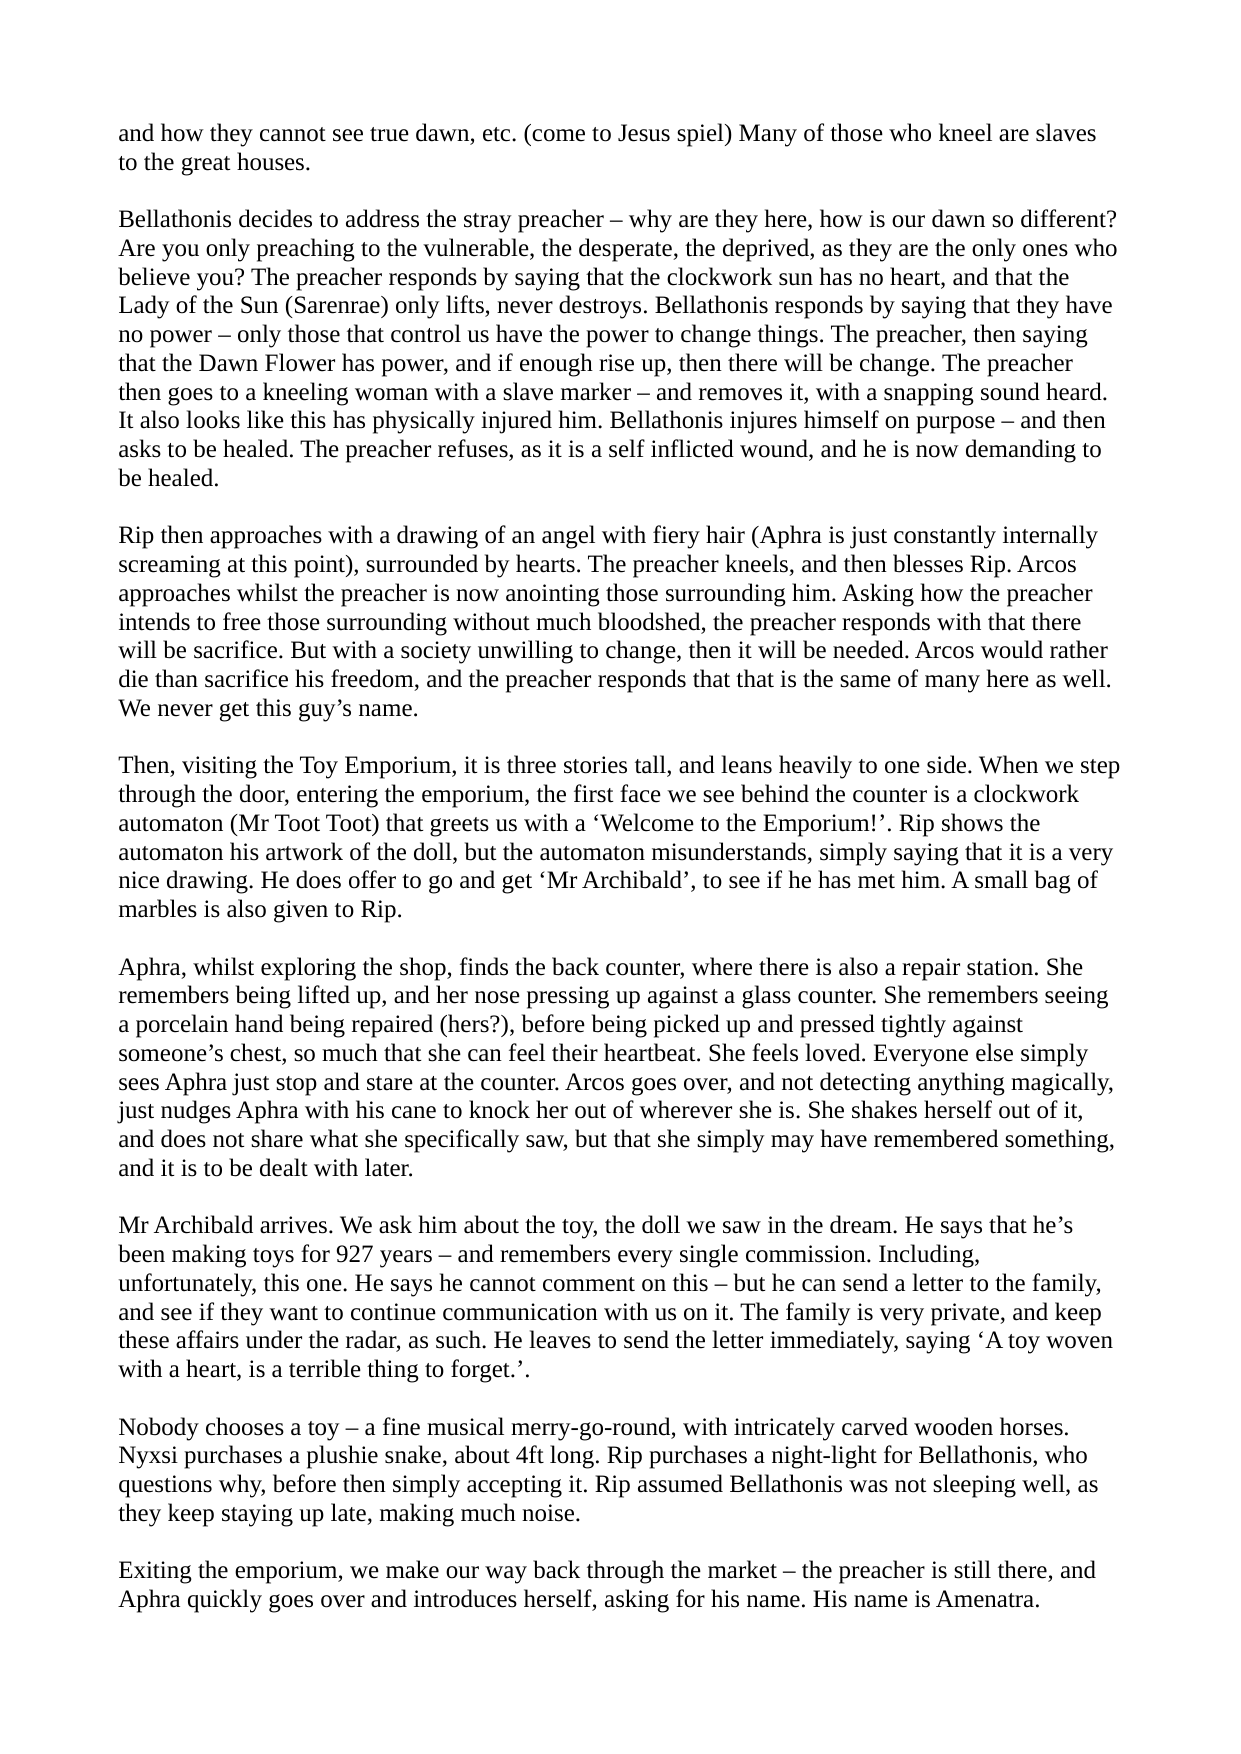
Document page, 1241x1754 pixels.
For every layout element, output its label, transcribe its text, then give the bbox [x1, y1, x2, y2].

text Mr Archibald arrives. We ask him about the toy, the doll we saw in the dream. He says that he’s been making toys for 927 years – and remembers every single commission. Including, unfortunately, this one. He says he cannot comment on this – but he can send a letter to the family, and see if they want to continue communication with us on it. The family is very private, and keep these affairs under the radar, as such. He leaves to send the letter immediately, saying ‘A toy woven with a heart, is a terrible thing to forget.’. [118, 1211, 1122, 1383]
text Nobody chooses a toy – a fine musical merry-go-round, with intricately carved wooden horses. Nyxsi purchases a plushie snake, about 4ft long. Rip purchases a night-light for Bellathonis, who questions why, before then simply accepting it. Rip assumed Bellathonis was not sleeping well, as they keep staying up late, making much noise. [118, 1412, 1122, 1527]
text Exiting the emporium, we make our way back through the market – the preacher is still there, and Aphra quickly goes over and introduces herself, asking for his name. His name is Amenatra. [118, 1556, 1122, 1613]
text and how they cannot see true dawn, etc. (come to Jesus spiel) Many of those who kneel are slaves to the great houses. [118, 118, 1122, 176]
text Rip then approaches with a drawing of an angel with fiery hair (Aphra is just constantly internally screaming at this point), surrounded by hearts. The preacher kneels, and then blesses Rip. Arcos approaches whilst the preacher is now anointing those surrounding him. Asking how the preacher intends to free those surrounding without much bloodshed, the preacher responds with that there will be sacrifice. But with a society unwilling to change, then it will be needed. Arcos would rather die than sacrifice his freedom, and the preacher responds that that is the same of many here as well. We never get this guy’s name. [118, 521, 1122, 722]
text Aphra, whilst exploring the shop, finds the back counter, where there is also a repair station. She remembers being lifted up, and her nose pressing up against a glass counter. She remembers seeing a porcelain hand being repaired (hers?), before being picked up and pressed tightly against someone’s chest, so much that she can feel their heartbeat. She feels loved. Everyone else simply sees Aphra just stop and stare at the counter. Arcos goes over, and not detecting anything magically, just nudges Aphra with his cane to knock her out of wherever she is. She shakes herself out of it, and does not share what she specifically saw, but that she simply may have remembered something, and it is to be dealt with later. [118, 952, 1122, 1182]
text Then, visiting the Toy Emporium, it is three stories tall, and leans heavily to one side. When we step through the door, entering the emporium, the first face we see behind the counter is a clockwork automaton (Mr Toot Toot) that greets us with a ‘Welcome to the Emporium!’. Rip shows the automaton his artwork of the doll, but the automaton misunderstands, simply saying that it is a very nice drawing. He does offer to go and get ‘Mr Archibald’, to see if he has met him. A small bag of marbles is also given to Rip. [118, 751, 1122, 923]
text Bellathonis decides to address the stray preacher – why are they here, how is our dawn so different? Are you only preaching to the vulnerable, the desperate, the deprived, as they are the only ones who believe you? The preacher responds by saying that the clockwork sun has no heart, and that the Lady of the Sun (Sarenrae) only lifts, never destroys. Bellathonis responds by saying that they have no power – only those that control us have the power to change things. The preacher, then saying that the Dawn Flower has power, and if enough rise up, then there will be change. The preacher then goes to a kneeling woman with a slave marker – and removes it, with a snapping sound heard. It also looks like this has physically injured him. Bellathonis injures himself on purpose – and then asks to be healed. The preacher refuses, as it is a self inflicted wound, and he is now demanding to be healed. [118, 204, 1122, 492]
